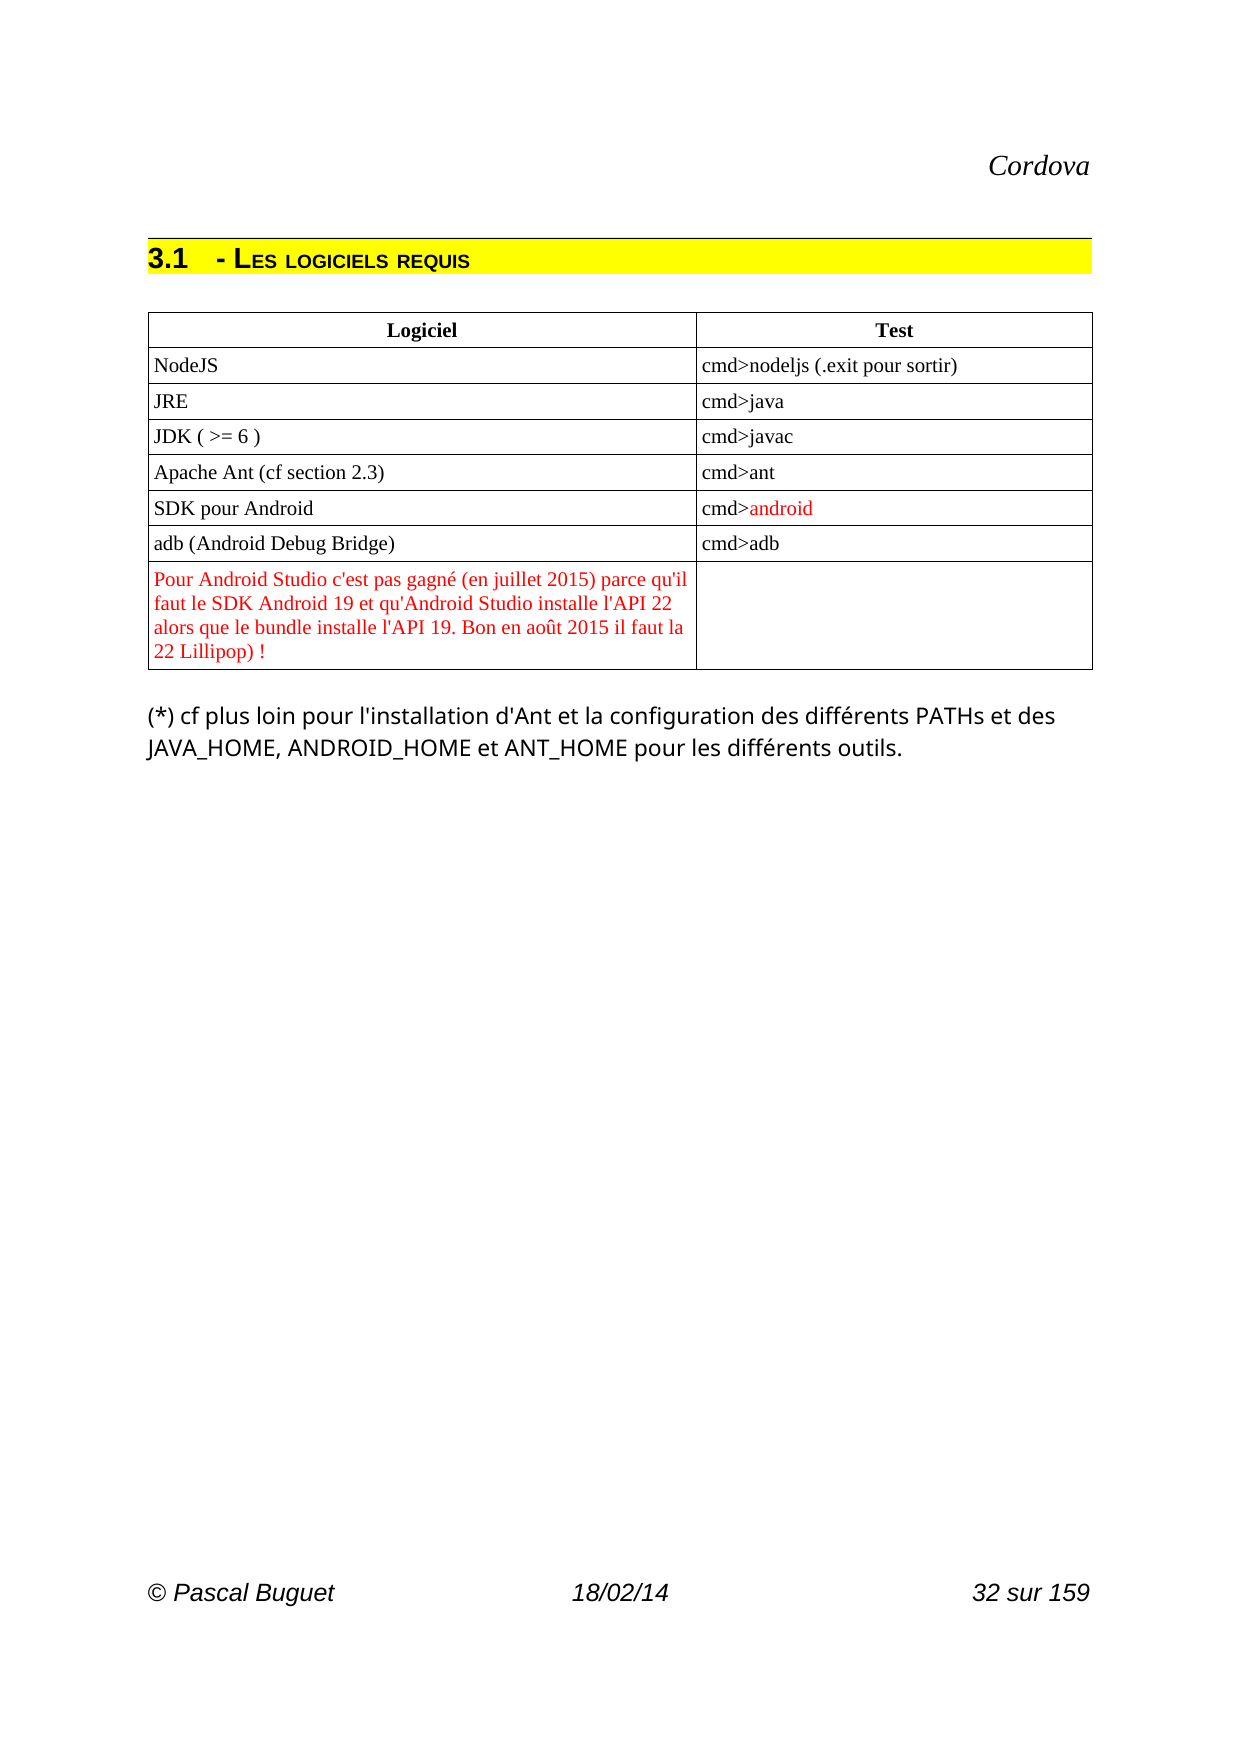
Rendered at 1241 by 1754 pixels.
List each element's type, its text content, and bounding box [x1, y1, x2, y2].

table_cell cmd>android [697, 491, 1092, 525]
table_cell Apache Ant (cf section 2.3) [149, 455, 696, 490]
table_cell cmd>java [697, 384, 1092, 418]
table_cell JRE [149, 384, 696, 418]
subtitle - Les logiciels requis [148, 239, 1092, 274]
table_cell cmd>nodeljs (.exit pour sortir) [697, 348, 1092, 383]
table_cell Pour Android Studio c'est pas gagné (en juillet 2015) parce qu'il faut le SDK Android 19 et qu'Android Studio installe l'API 22 alors que le bundle installe l'API 19. Bon en août 2015 il faut la 22 Lillipop) ! [149, 562, 696, 669]
table_cell JDK ( >= 6 ) [149, 420, 696, 454]
table_cell cmd>adb [697, 526, 1092, 561]
table_header Logiciel [149, 313, 696, 347]
table_cell [697, 562, 1092, 669]
text (*) cf plus loin pour l'installation d'Ant et la configuration des différents PATHs et des JAVA_HOME, ANDROID_HOME et ANT_HOME pour les différents outils. [148, 700, 1092, 763]
table_cell SDK pour Android [149, 491, 696, 525]
table_cell NodeJS [149, 348, 696, 383]
table_cell adb (Android Debug Bridge) [149, 526, 696, 561]
table_header Test [697, 313, 1092, 347]
table_cell cmd>ant [697, 455, 1092, 490]
table_cell cmd>javac [697, 420, 1092, 454]
